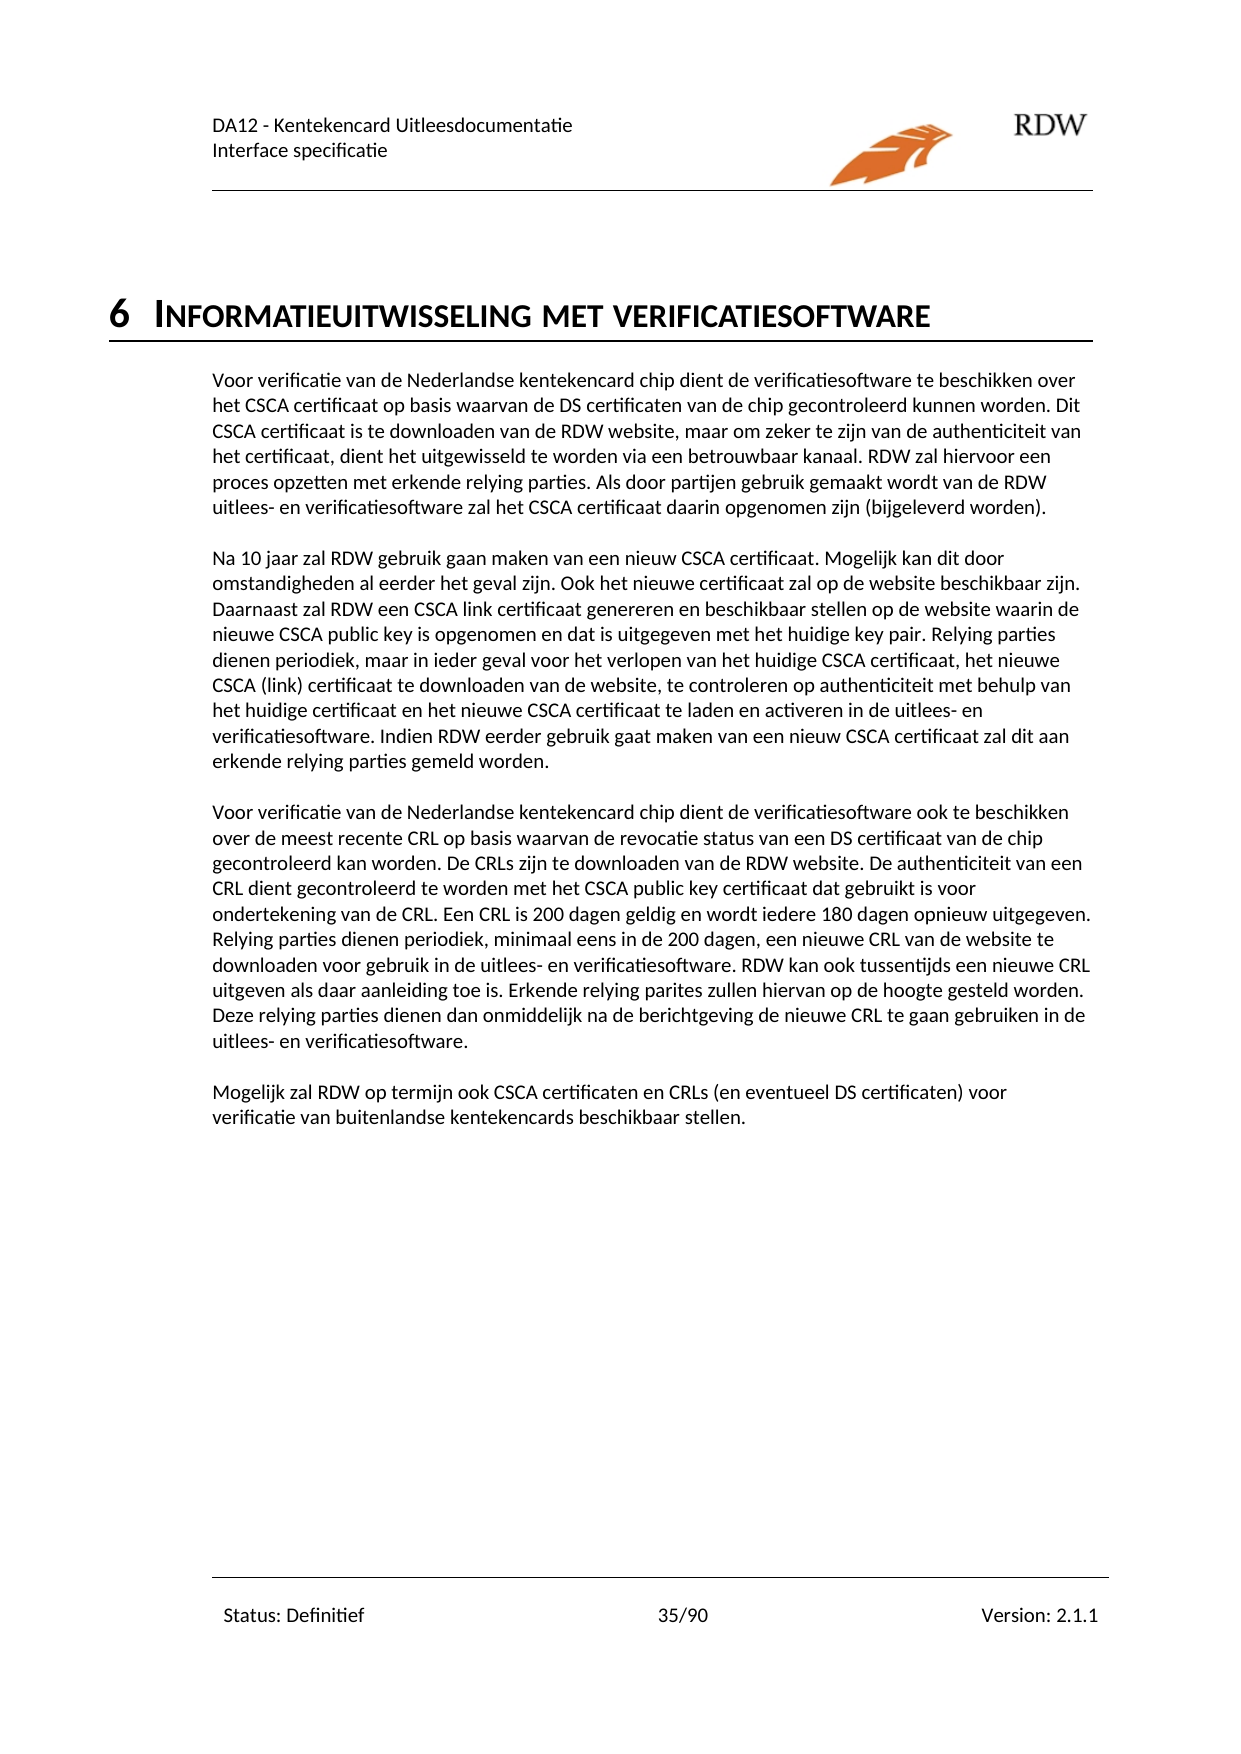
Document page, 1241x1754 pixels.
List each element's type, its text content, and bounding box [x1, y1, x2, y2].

subtitle Informatieuitwisseling met verificatiesoftware [109, 287, 1093, 340]
text Voor verificatie van de Nederlandse kentekencard chip dient de verificatiesoftware te beschikken over het CSCA certificaat op basis waarvan de DS certificaten van de chip gecontroleerd kunnen worden. Dit CSCA certificaat is te downloaden van de RDW website, maar om zeker te zijn van de authenticiteit van het certificaat, dient het uitgewisseld te worden via een betrouwbaar kanaal. RDW zal hiervoor een proces opzetten met erkende relying parties. Als door partijen gebruik gemaakt wordt van de RDW uitlees- en verificatiesoftware zal het CSCA certificaat daarin opgenomen zijn (bijgeleverd worden). [212, 367, 1093, 520]
text Mogelijk zal RDW op termijn ook CSCA certificaten en CRLs (en eventueel DS certificaten) voor verificatie van buitenlandse kentekencards beschikbaar stellen. [212, 1079, 1093, 1130]
text Na 10 jaar zal RDW gebruik gaan maken van een nieuw CSCA certificaat. Mogelijk kan dit door omstandigheden al eerder het geval zijn. Ook het nieuwe certificaat zal op de website beschikbaar zijn. Daarnaast zal RDW een CSCA link certificaat genereren en beschikbaar stellen op de website waarin de nieuwe CSCA public key is opgenomen en dat is uitgegeven met het huidige key pair. Relying parties dienen periodiek, maar in ieder geval voor het verlopen van het huidige CSCA certificaat, het nieuwe CSCA (link) certificaat te downloaden van de website, te controleren op authenticiteit met behulp van het huidige certificaat en het nieuwe CSCA certificaat te laden en activeren in de uitlees- en verificatiesoftware. Indien RDW eerder gebruik gaat maken van een nieuw CSCA certificaat zal dit aan erkende relying parties gemeld worden. [212, 545, 1093, 774]
text Voor verificatie van de Nederlandse kentekencard chip dient de verificatiesoftware ook te beschikken over de meest recente CRL op basis waarvan de revocatie status van een DS certificaat van de chip gecontroleerd kan worden. De CRLs zijn te downloaden van de RDW website. De authenticiteit van een CRL dient gecontroleerd te worden met het CSCA public key certificaat dat gebruikt is voor ondertekening van de CRL. Een CRL is 200 dagen geldig en wordt iedere 180 dagen opnieuw uitgegeven. Relying parties dienen periodiek, minimaal eens in de 200 dagen, een nieuwe CRL van de website te downloaden voor gebruik in de uitlees- en verificatiesoftware. RDW kan ook tussentijds een nieuwe CRL uitgeven als daar aanleiding toe is. Erkende relying parites zullen hiervan op de hoogte gesteld worden. Deze relying parties dienen dan onmiddelijk na de berichtgeving de nieuwe CRL te gaan gebruiken in de uitlees- en verificatiesoftware. [212, 799, 1093, 1053]
